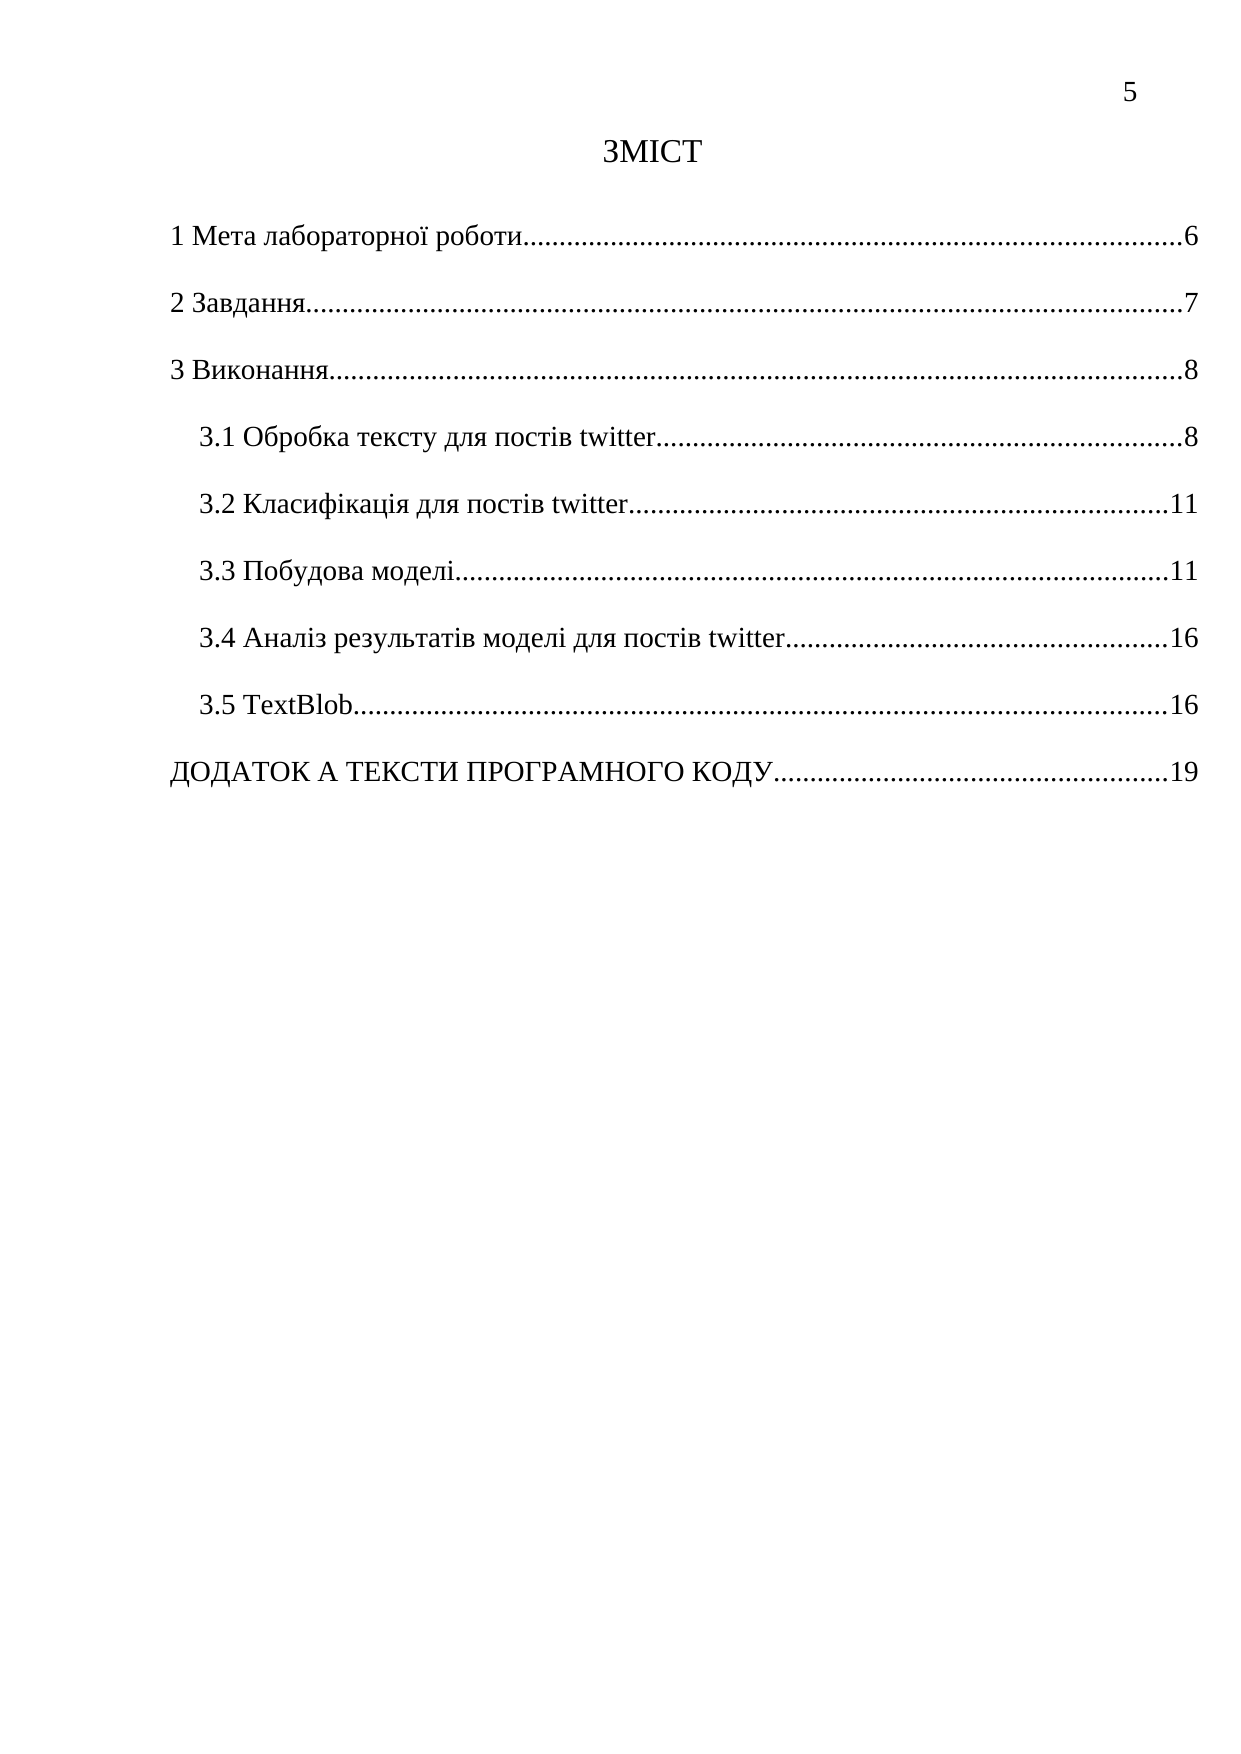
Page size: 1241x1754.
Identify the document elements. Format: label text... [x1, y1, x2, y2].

text 3.1 Обробка тексту для постів twitter 8 [170, 419, 1198, 452]
text 1 Мета лабораторної роботи 6 [170, 218, 1198, 251]
subtitle Зміст [106, 131, 1198, 169]
text ДОДАТОК А ТЕКСТИ ПРОГРАМНОГО КОДУ 19 [170, 754, 1198, 787]
text 3.5 TextBlob 16 [170, 687, 1198, 720]
text 2 Завдання 7 [170, 285, 1198, 318]
text 3 Виконання 8 [170, 352, 1198, 385]
text 3.2 Класифікація для постів twitter 11 [170, 486, 1198, 519]
text 3.4 Аналіз результатів моделі для постів twitter 16 [170, 620, 1198, 653]
text 3.3 Побудова моделі 11 [170, 553, 1198, 586]
